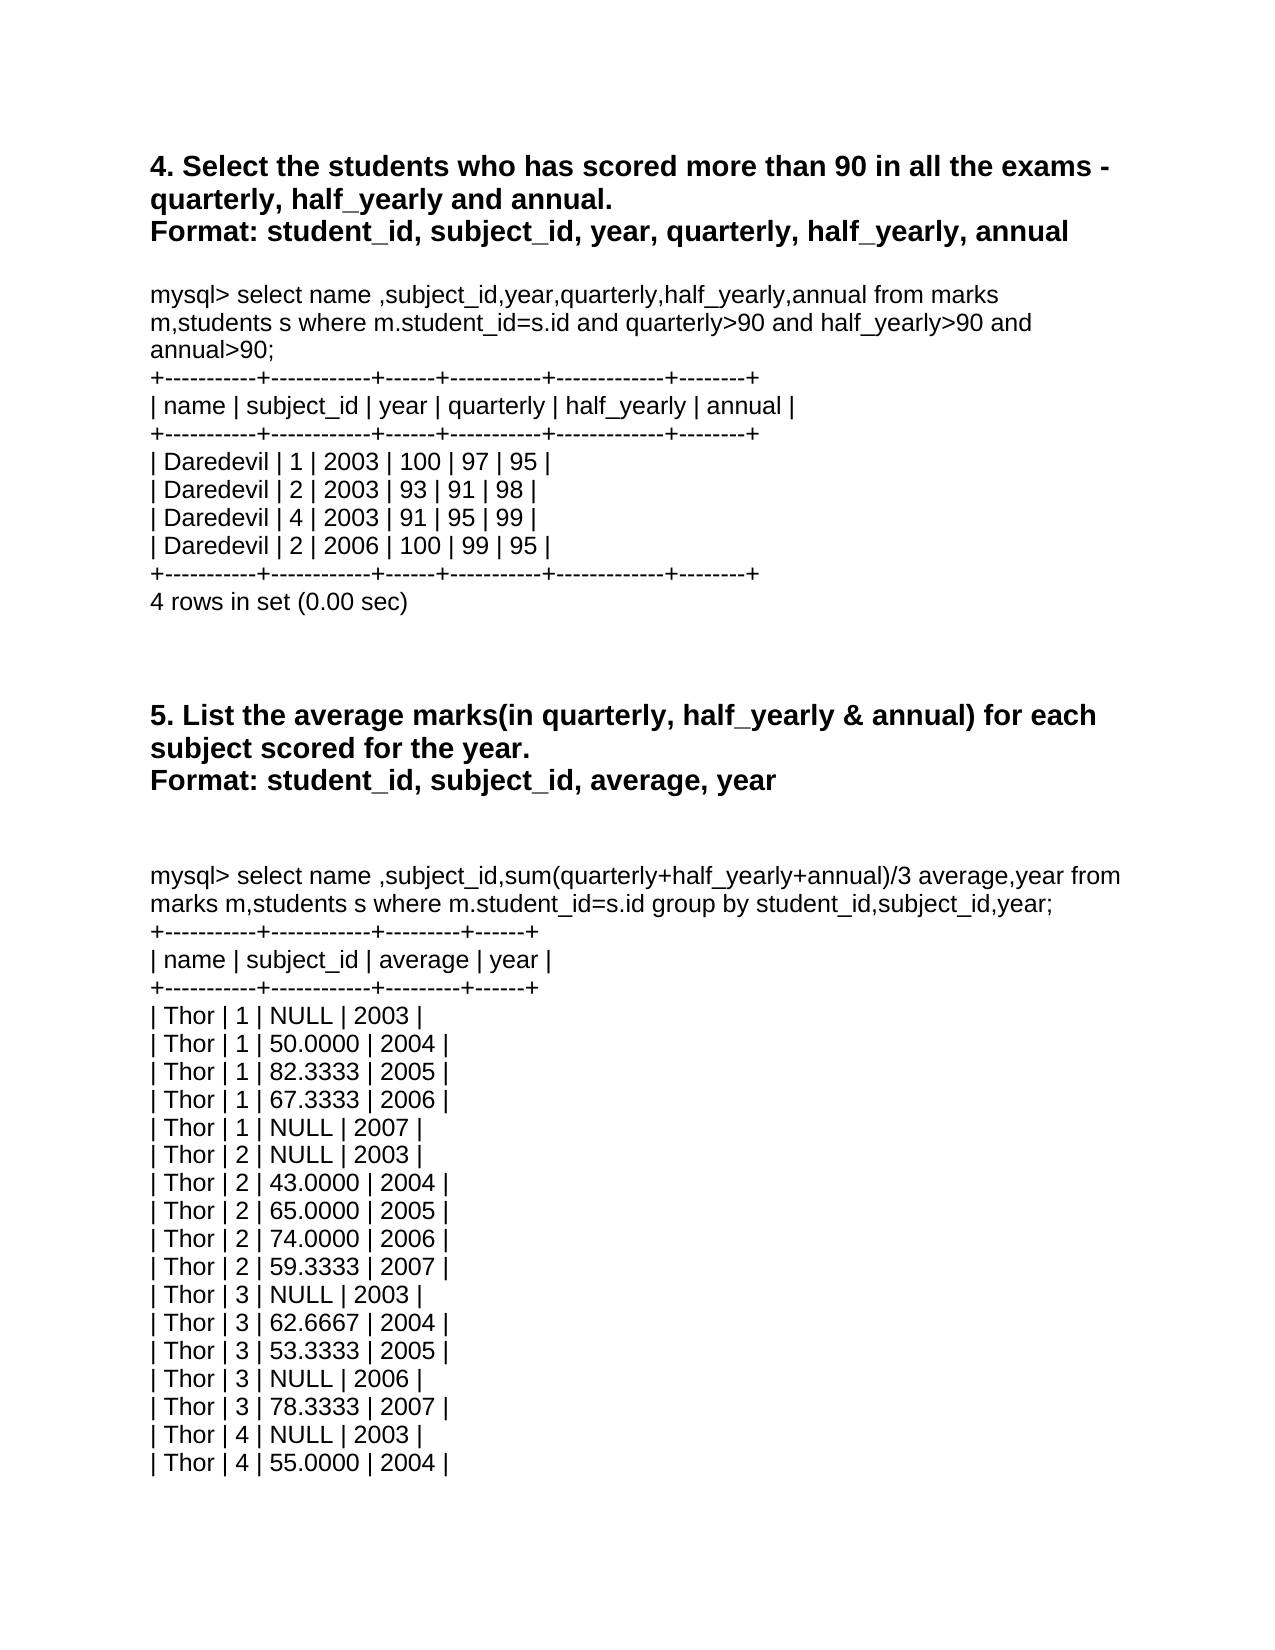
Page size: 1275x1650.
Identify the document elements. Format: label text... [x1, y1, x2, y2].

text | Thor | 4 | 55.0000 | 2004 | [150, 1448, 1125, 1476]
text | Thor | 2 | 59.3333 | 2007 | [150, 1253, 1125, 1281]
text | name | subject_id | average | year | [150, 946, 1125, 974]
text | Thor | 2 | 43.0000 | 2004 | [150, 1169, 1125, 1197]
text | Thor | 2 | 65.0000 | 2005 | [150, 1197, 1125, 1225]
text Format: student_id, subject_id, year, quarterly, half_yearly, annual [150, 215, 1125, 248]
text | Thor | 1 | 82.3333 | 2005 | [150, 1058, 1125, 1086]
text +-----------+------------+------+-----------+-------------+--------+ [150, 559, 1125, 587]
text | Daredevil | 4 | 2003 | 91 | 95 | 99 | [150, 504, 1125, 532]
text +-----------+------------+------+-----------+-------------+--------+ [150, 420, 1125, 448]
text 4 rows in set (0.00 sec) [150, 587, 1125, 615]
text | Thor | 2 | NULL | 2003 | [150, 1141, 1125, 1169]
text | Daredevil | 2 | 2003 | 93 | 91 | 98 | [150, 476, 1125, 504]
text | Thor | 2 | 74.0000 | 2006 | [150, 1225, 1125, 1253]
text +-----------+------------+------+-----------+-------------+--------+ [150, 364, 1125, 392]
text | Daredevil | 1 | 2003 | 100 | 97 | 95 | [150, 448, 1125, 476]
text | Thor | 3 | 78.3333 | 2007 | [150, 1393, 1125, 1421]
text | Thor | 3 | NULL | 2006 | [150, 1365, 1125, 1393]
text | Thor | 1 | 50.0000 | 2004 | [150, 1030, 1125, 1058]
text +-----------+------------+---------+------+ [150, 974, 1125, 1002]
text +-----------+------------+---------+------+ [150, 918, 1125, 946]
text 4. Select the students who has scored more than 90 in all the exams - quarterly, half_yearly and annual. [150, 150, 1125, 215]
text | Thor | 3 | 62.6667 | 2004 | [150, 1309, 1125, 1337]
text | Thor | 1 | NULL | 2007 | [150, 1113, 1125, 1141]
text | Thor | 3 | NULL | 2003 | [150, 1281, 1125, 1309]
text mysql> select name ,subject_id,sum(quarterly+half_yearly+annual)/3 average,year from marks m,students s where m.student_id=s.id group by student_id,subject_id,year; [150, 862, 1125, 918]
text | Thor | 1 | NULL | 2003 | [150, 1002, 1125, 1030]
text 5. List the average marks(in quarterly, half_yearly & annual) for each subject scored for the year. [150, 699, 1125, 764]
text | Thor | 4 | NULL | 2003 | [150, 1421, 1125, 1448]
text | Thor | 1 | 67.3333 | 2006 | [150, 1086, 1125, 1113]
text | Thor | 3 | 53.3333 | 2005 | [150, 1337, 1125, 1365]
text Format: student_id, subject_id, average, year [150, 764, 1125, 797]
text | Daredevil | 2 | 2006 | 100 | 99 | 95 | [150, 532, 1125, 559]
text mysql> select name ,subject_id,year,quarterly,half_yearly,annual from marks m,students s where m.student_id=s.id and quarterly>90 and half_yearly>90 and annual>90; [150, 280, 1125, 364]
text | name | subject_id | year | quarterly | half_yearly | annual | [150, 392, 1125, 420]
